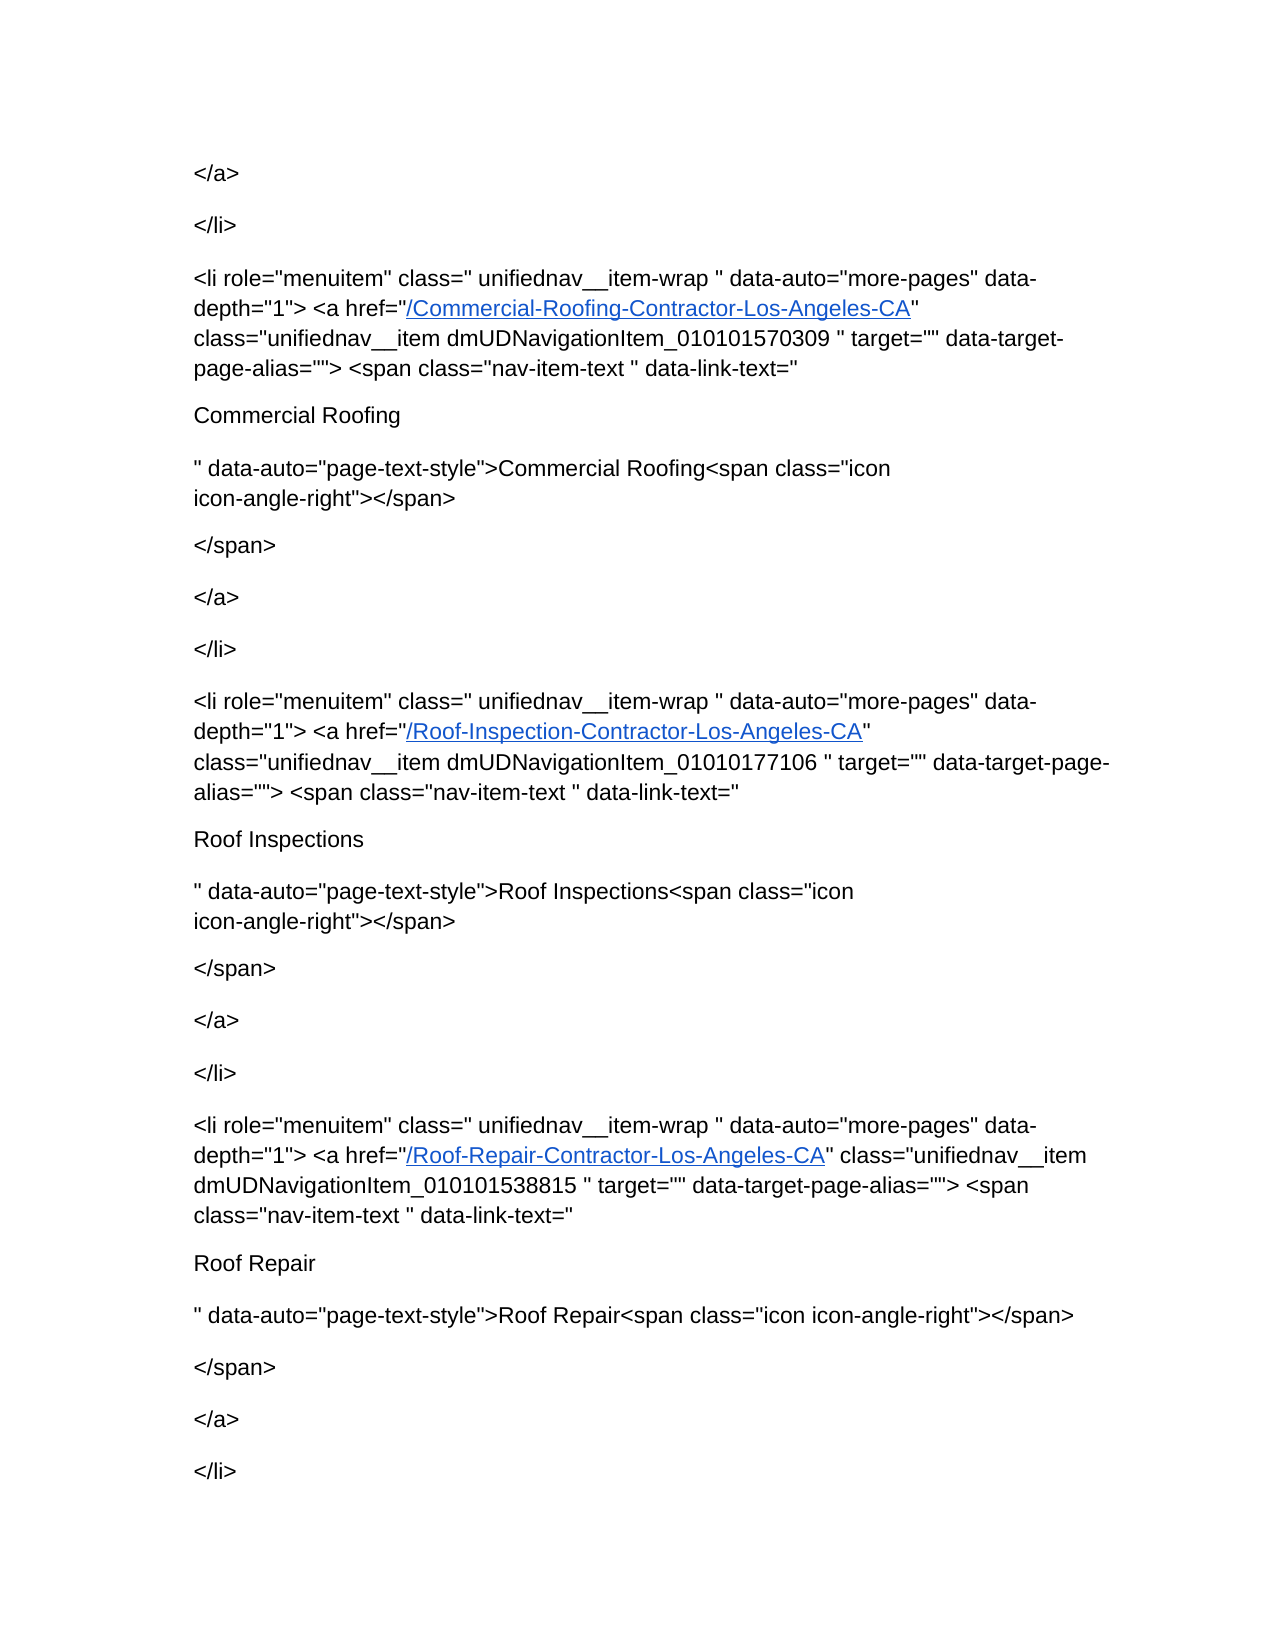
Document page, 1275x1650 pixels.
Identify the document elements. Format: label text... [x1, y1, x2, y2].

table_cell [150, 444, 183, 521]
table_cell [150, 392, 183, 444]
table_cell [150, 150, 183, 202]
table_cell [150, 868, 183, 945]
table_cell [150, 1291, 183, 1343]
table_cell [150, 254, 183, 392]
table_cell [150, 202, 183, 254]
table_cell </a> [183, 1395, 1125, 1447]
table_cell [150, 678, 183, 816]
table_cell [150, 1049, 183, 1101]
table_cell </li> [183, 1049, 1125, 1101]
table_cell [150, 521, 183, 573]
table_cell [150, 816, 183, 868]
table_cell </a> [183, 997, 1125, 1049]
table_cell <li role="menuitem" class=" unifiednav__item-wrap " data-auto="more-pages" data-depth="1"> <a href="/Commercial-Roofing-Contractor-Los-Angeles-CA" class="unifiednav__item dmUDNavigationItem_010101570309 " target="" data-target-page-alias=""> <span class="nav-item-text " data-link-text=" [183, 254, 1125, 392]
table_cell [150, 574, 183, 626]
table_cell [150, 1239, 183, 1291]
table_cell <li role="menuitem" class=" unifiednav__item-wrap " data-auto="more-pages" data-depth="1"> <a href="/Roof-Inspection-Contractor-Los-Angeles-CA" class="unifiednav__item dmUDNavigationItem_01010177106 " target="" data-target-page-alias=""> <span class="nav-item-text " data-link-text=" [183, 678, 1125, 816]
table_cell Commercial Roofing [183, 392, 1125, 444]
table_cell </a> [183, 574, 1125, 626]
table_cell [150, 626, 183, 678]
table_cell [150, 945, 183, 997]
table_cell </span> [183, 1343, 1125, 1395]
table_cell " data-auto="page-text-style">Roof Inspections<span class="icon icon-angle-right"></span> [183, 868, 1125, 945]
table_cell Roof Repair [183, 1239, 1125, 1291]
table_cell [150, 1448, 183, 1499]
table_cell </li> [183, 1448, 1125, 1499]
table_cell [150, 1101, 183, 1239]
table_cell </span> [183, 945, 1125, 997]
table_cell </a> [183, 150, 1125, 202]
table_cell Roof Inspections [183, 816, 1125, 868]
table_cell <li role="menuitem" class=" unifiednav__item-wrap " data-auto="more-pages" data-depth="1"> <a href="/Roof-Repair-Contractor-Los-Angeles-CA" class="unifiednav__item dmUDNavigationItem_010101538815 " target="" data-target-page-alias=""> <span class="nav-item-text " data-link-text=" [183, 1101, 1125, 1239]
table_cell [150, 1395, 183, 1447]
table_cell </li> [183, 202, 1125, 254]
table_cell " data-auto="page-text-style">Commercial Roofing<span class="icon icon-angle-right"></span> [183, 444, 1125, 521]
table_cell " data-auto="page-text-style">Roof Repair<span class="icon icon-angle-right"></span> [183, 1291, 1125, 1343]
table_cell [150, 997, 183, 1049]
table_cell </li> [183, 626, 1125, 678]
table_cell [150, 1343, 183, 1395]
table_cell </span> [183, 521, 1125, 573]
